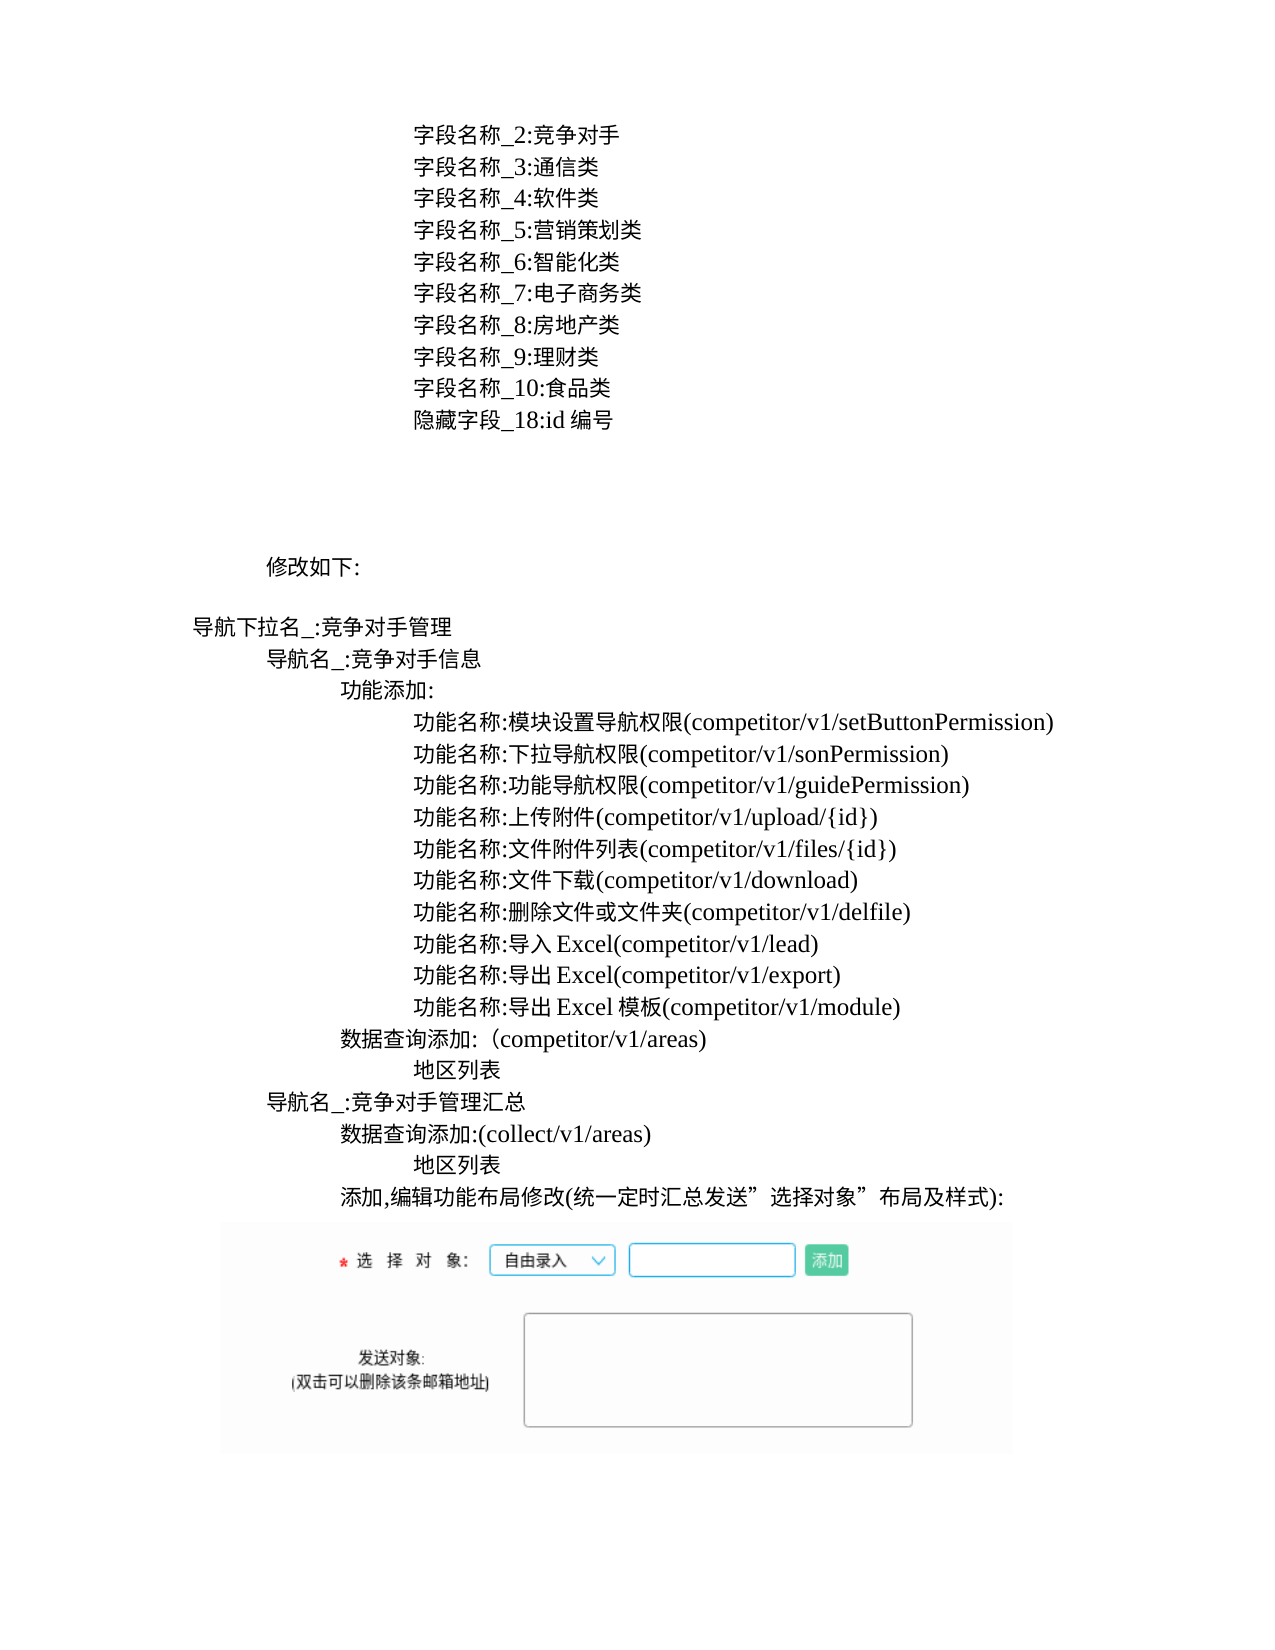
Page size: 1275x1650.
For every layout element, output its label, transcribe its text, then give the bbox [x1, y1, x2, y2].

text 字段名称_3:通信类 [118, 150, 1157, 181]
text 字段名称_2:竞争对手 [118, 118, 1157, 150]
text 功能名称:功能导航权限(competitor/v1/guidePermission) [118, 768, 1157, 800]
text 功能名称:导入Excel(competitor/v1/lead) [118, 927, 1157, 958]
text 字段名称_6:智能化类 [118, 245, 1157, 276]
text 功能名称:导出Excel(competitor/v1/export) [118, 958, 1157, 990]
text 字段名称_10:食品类 [118, 371, 1157, 403]
text 字段名称_5:营销策划类 [118, 213, 1157, 245]
text 隐藏字段_18:id编号 [118, 403, 1157, 435]
text 修改如下: [118, 550, 1157, 581]
text 功能名称:文件下载(competitor/v1/download) [118, 863, 1157, 895]
text 功能名称:删除文件或文件夹(competitor/v1/delfile) [118, 895, 1157, 927]
text 功能名称:模块设置导航权限(competitor/v1/setButtonPermission) [118, 705, 1157, 737]
text 导航下拉名_:竞争对手管理 [118, 610, 1157, 642]
text 字段名称_9:理财类 [118, 340, 1157, 371]
text 功能添加: [118, 673, 1157, 705]
text 数据查询添加:(collect/v1/areas) [118, 1117, 1157, 1148]
text 功能名称:文件附件列表(competitor/v1/files/{id}) [118, 832, 1157, 863]
text 字段名称_8:房地产类 [118, 308, 1157, 340]
text 导航名_:竞争对手信息 [118, 642, 1157, 673]
text 地区列表 [118, 1053, 1157, 1085]
text 功能名称:下拉导航权限(competitor/v1/sonPermission) [118, 737, 1157, 768]
text 字段名称_7:电子商务类 [118, 276, 1157, 308]
text 字段名称_4:软件类 [118, 181, 1157, 213]
text 导航名_:竞争对手管理汇总 [118, 1085, 1157, 1117]
text 功能名称:上传附件(competitor/v1/upload/{id}) [118, 800, 1157, 832]
text 数据查询添加:（competitor/v1/areas) [118, 1022, 1157, 1053]
picture [220, 1222, 1013, 1454]
text 地区列表 [118, 1148, 1157, 1180]
text 添加,编辑功能布局修改(统一定时汇总发送”选择对象”布局及样式): [118, 1180, 1157, 1212]
text 功能名称:导出Excel模板(competitor/v1/module) [118, 990, 1157, 1022]
